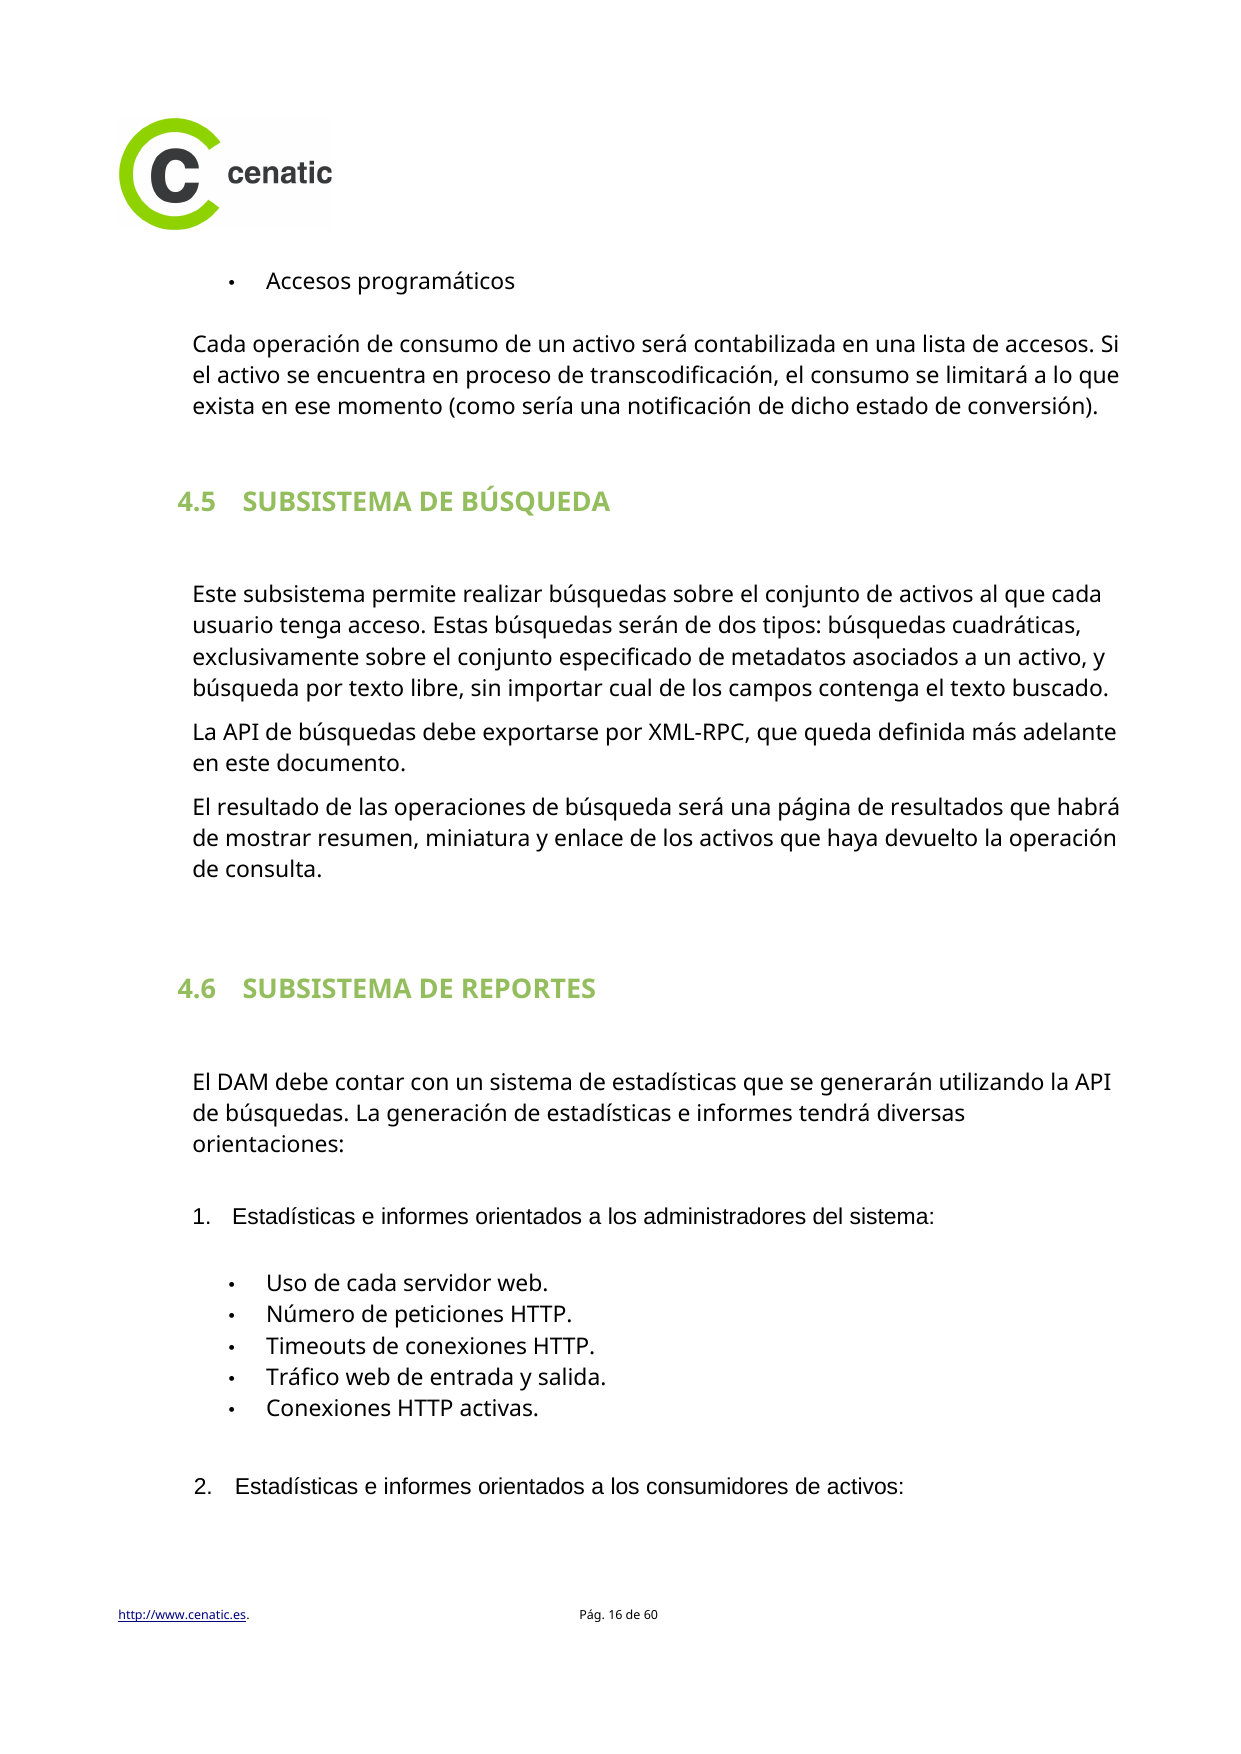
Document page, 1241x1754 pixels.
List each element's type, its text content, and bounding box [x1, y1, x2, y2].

subtitle SUBSISTEMA DE REPORTES [118, 970, 1122, 1007]
text El resultado de las operaciones de búsqueda será una página de resultados que habrá de mostrar resumen, miniatura y enlace de los activos que haya devuelto la operación de consulta. [192, 791, 1122, 884]
list Estadísticas e informes orientados a los administradores del sistema: [192, 1203, 1122, 1229]
list Uso de cada servidor web. [228, 1267, 1122, 1298]
list Conexiones HTTP activas. [228, 1392, 1122, 1423]
list Estadísticas e informes orientados a los consumidores de activos: [193, 1474, 1122, 1500]
text Cada operación de consumo de un activo será contabilizada en una lista de accesos. Si el activo se encuentra en proceso de transcodificación, el consumo se limitará a lo que exista en ese momento (como sería una notificación de dicho estado de conversión). [192, 328, 1122, 421]
text Este subsistema permite realizar búsquedas sobre el conjunto de activos al que cada usuario tenga acceso. Estas búsquedas serán de dos tipos: búsquedas cuadráticas, exclusivamente sobre el conjunto especificado de metadatos asociados a un activo, y búsqueda por texto libre, sin importar cual de los campos contenga el texto buscado. [192, 578, 1122, 703]
list Timeouts de conexiones HTTP. [228, 1330, 1122, 1361]
picture [119, 118, 332, 230]
list Accesos programáticos [228, 265, 1122, 296]
subtitle SUBSISTEMA DE BÚSQUEDA [118, 482, 1122, 519]
list Tráfico web de entrada y salida. [228, 1361, 1122, 1392]
list Número de peticiones HTTP. [228, 1298, 1122, 1330]
text El DAM debe contar con un sistema de estadísticas que se generarán utilizando la API de búsquedas. La generación de estadísticas e informes tendrá diversas orientaciones: [192, 1066, 1122, 1160]
text La API de búsquedas debe exportarse por XML-RPC, que queda definida más adelante en este documento. [192, 716, 1122, 778]
